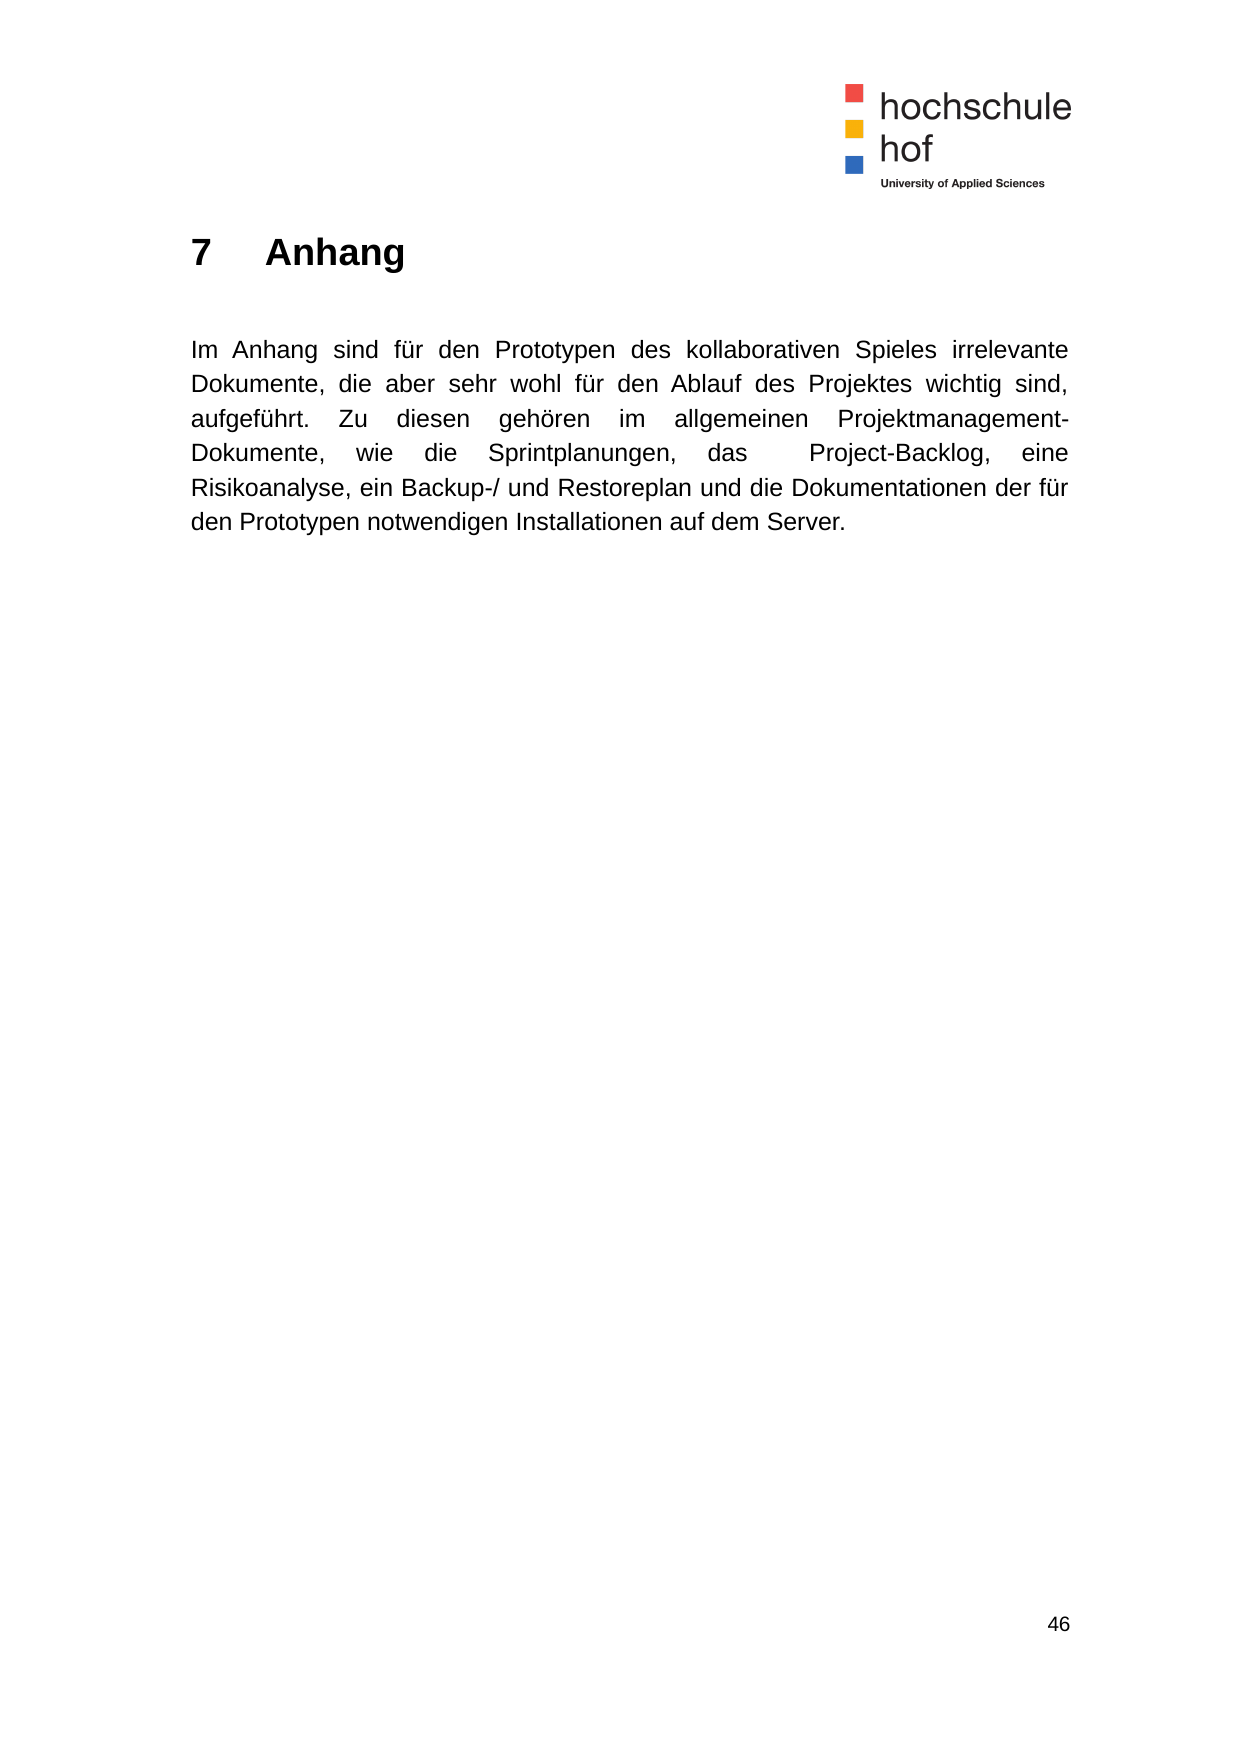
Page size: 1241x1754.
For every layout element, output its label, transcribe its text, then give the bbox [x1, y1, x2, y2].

text Im Anhang sind für den Prototypen des kollaborativen Spieles irrelevante Dokumente, die aber sehr wohl für den Ablauf des Projektes wichtig sind, aufgeführt. Zu diesen gehören im allgemeinen Projektmanagement-Dokumente, wie die Sprintplanungen, das Project-Backlog, eine Risikoanalyse, ein Backup-/ und Restoreplan und die Dokumentationen der für den Prototypen notwendigen Installationen auf dem Server. [191, 334, 1070, 536]
picture [845, 84, 1071, 189]
subtitle Anhang [191, 229, 1070, 273]
